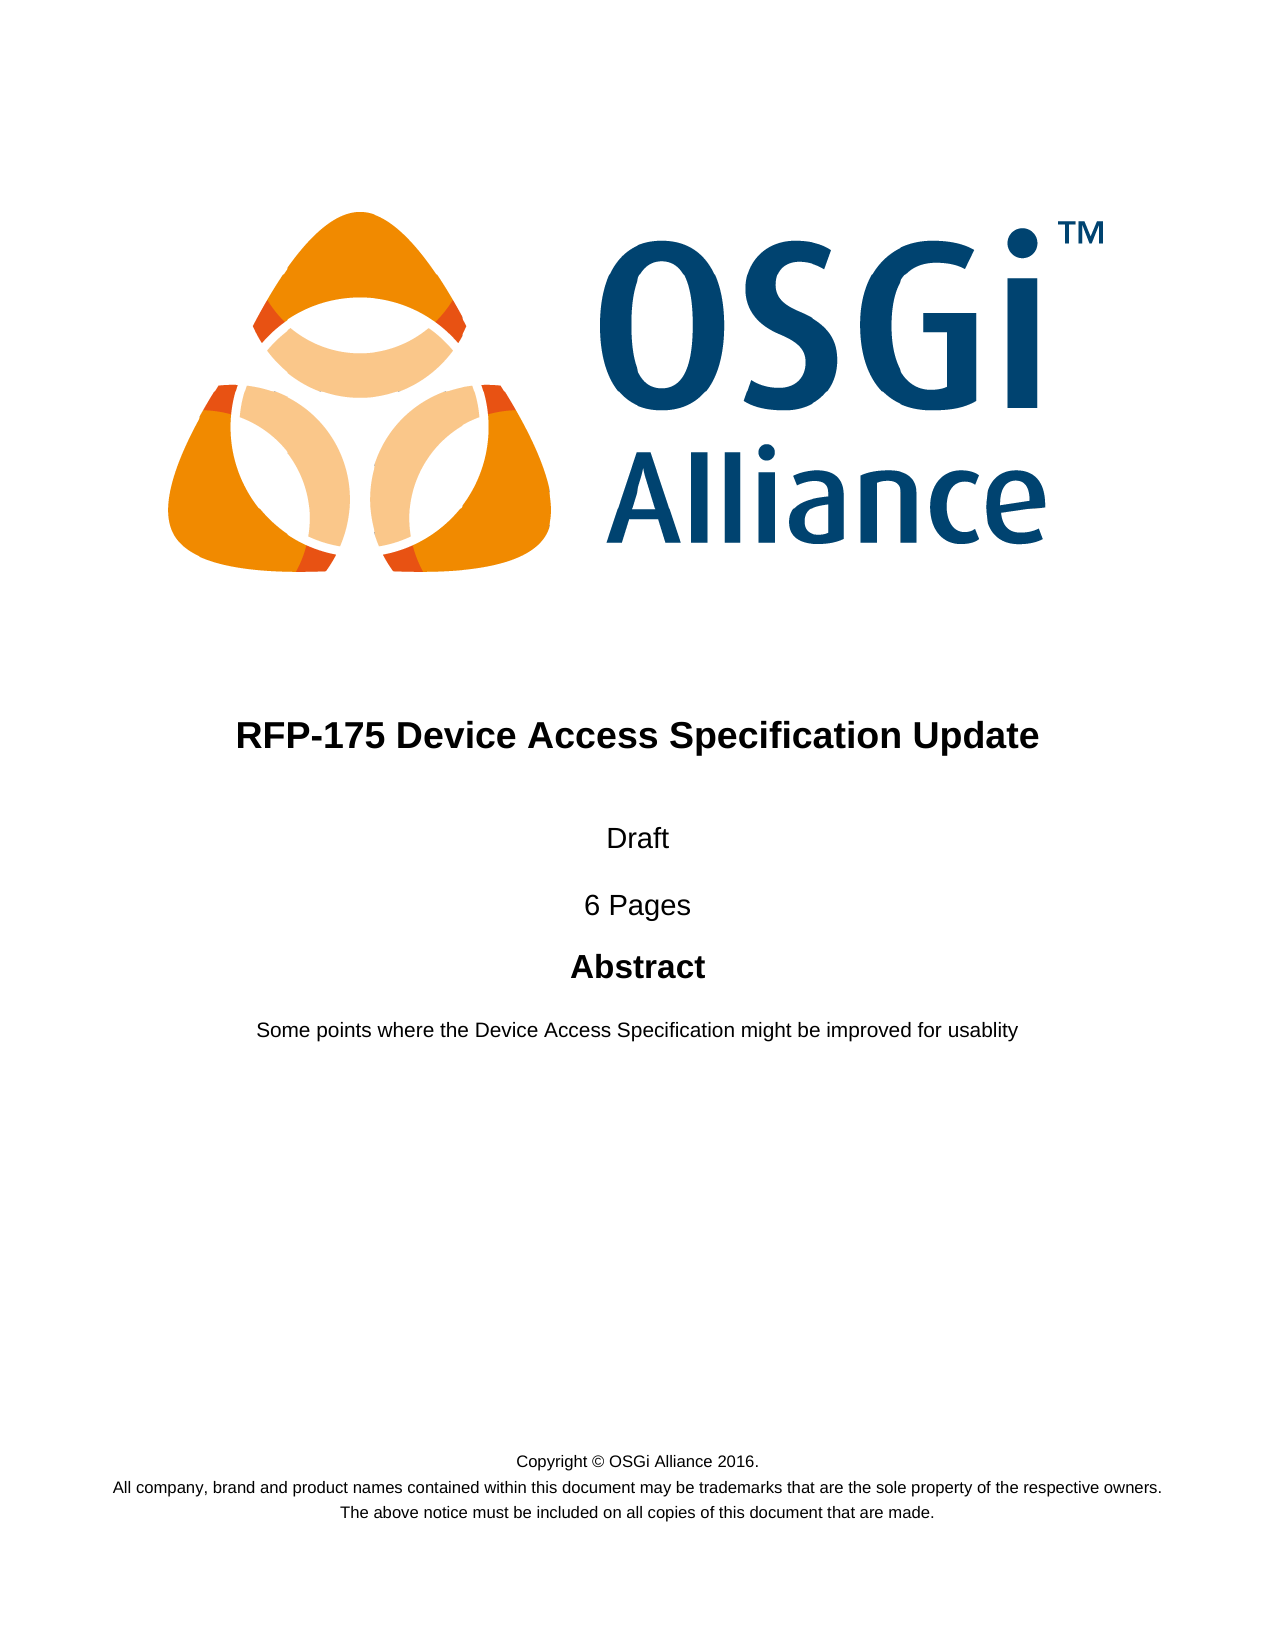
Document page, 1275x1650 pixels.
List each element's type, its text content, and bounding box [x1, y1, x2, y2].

picture [112, 158, 1163, 626]
text Some points where the Device Access Specification might be improved for usablity [112, 1010, 1162, 1042]
text Abstract [112, 947, 1162, 985]
title RFP-175 Device Access Specification Update [112, 714, 1162, 757]
title Draft 6 Pages [112, 821, 1162, 922]
